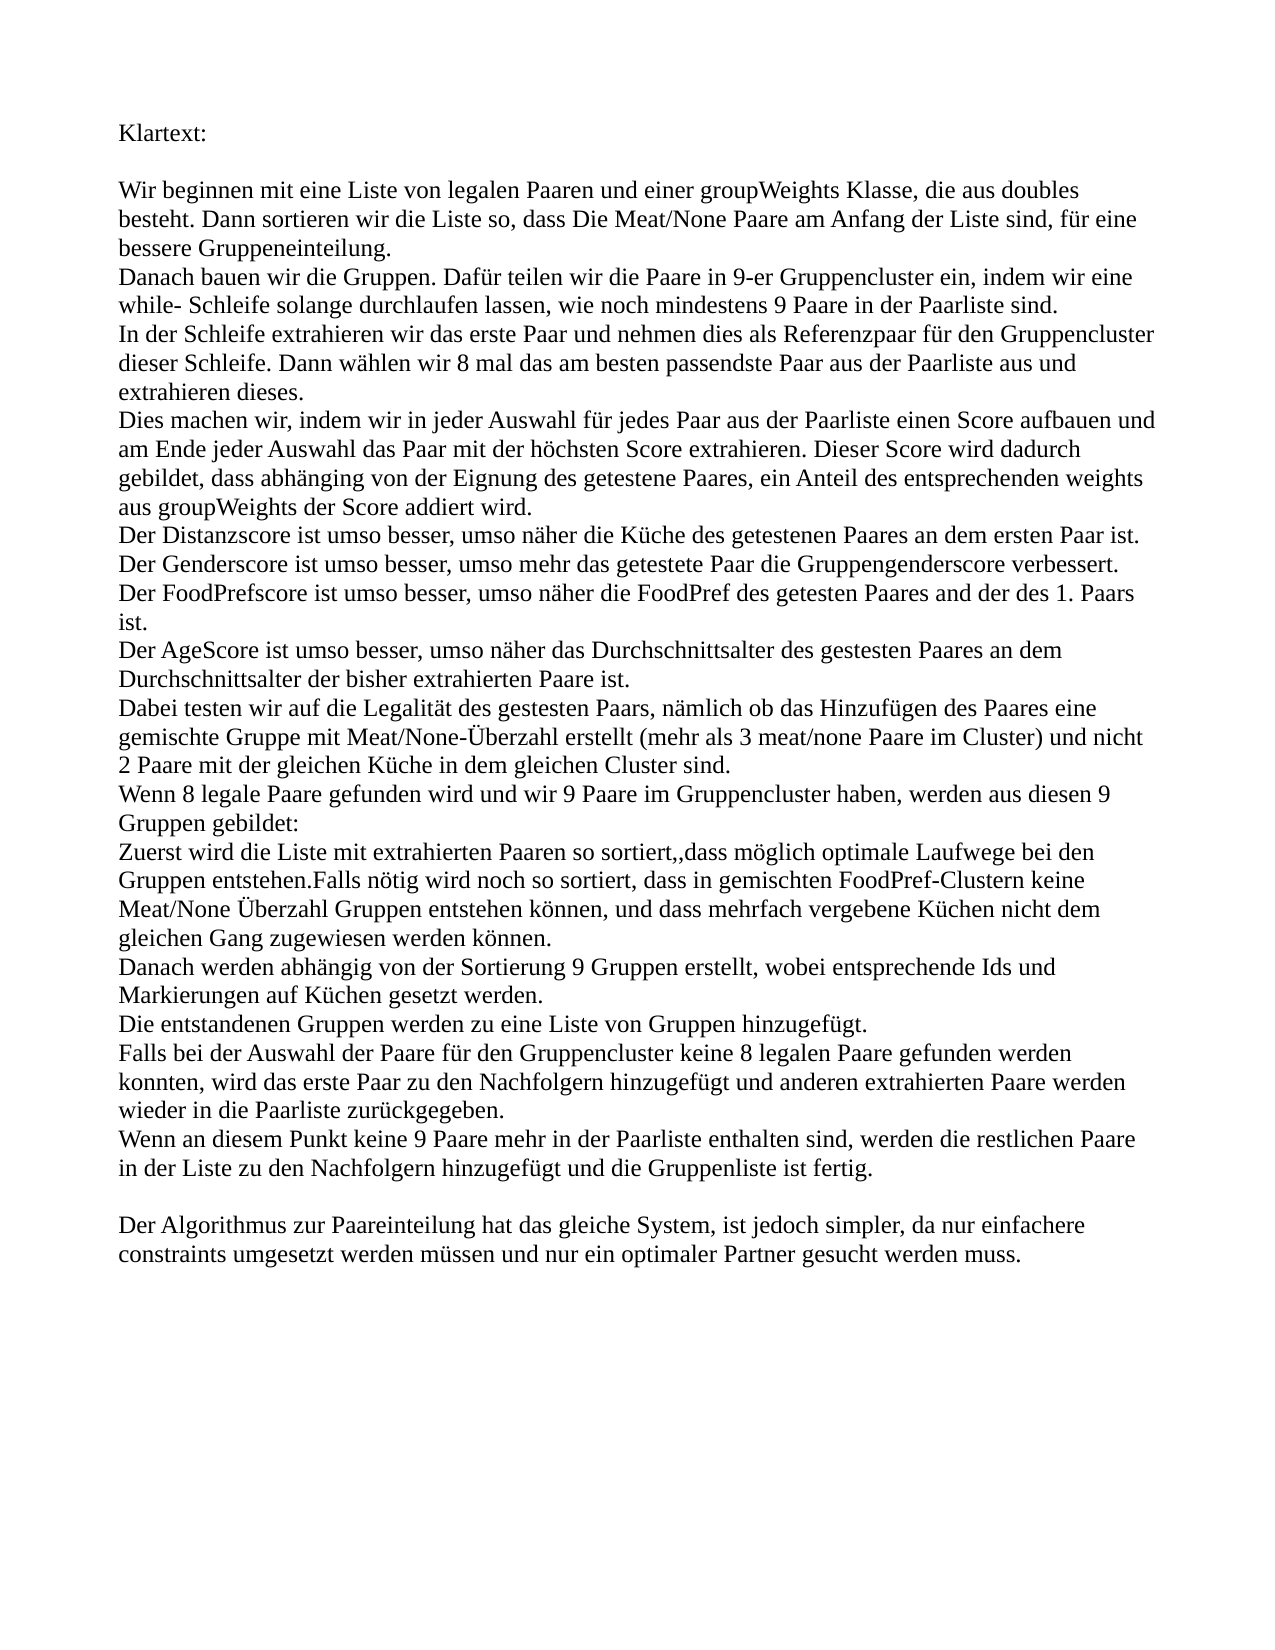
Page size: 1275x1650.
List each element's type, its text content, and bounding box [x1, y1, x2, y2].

text Der Genderscore ist umso besser, umso mehr das getestete Paar die Gruppengenderscore verbessert. [118, 549, 1157, 578]
text Wir beginnen mit eine Liste von legalen Paaren und einer groupWeights Klasse, die aus doubles besteht. Dann sortieren wir die Liste so, dass Die Meat/None Paare am Anfang der Liste sind, für eine bessere Gruppeneinteilung. [118, 147, 1157, 262]
text Der FoodPrefscore ist umso besser, umso näher die FoodPref des getesten Paares and der des 1. Paars ist. [118, 578, 1157, 636]
text Dies machen wir, indem wir in jeder Auswahl für jedes Paar aus der Paarliste einen Score aufbauen und [118, 406, 1157, 434]
text Zuerst wird die Liste mit extrahierten Paaren so sortiert,,dass möglich optimale Laufwege bei den Gruppen entstehen.Falls nötig wird noch so sortiert, dass in gemischten FoodPref-Clustern keine Meat/None Überzahl Gruppen entstehen können, und dass mehrfach vergebene Küchen nicht dem gleichen Gang zugewiesen werden können. [118, 837, 1157, 952]
text Der AgeScore ist umso besser, umso näher das Durchschnittsalter des gestesten Paares an dem Durchschnittsalter der bisher extrahierten Paare ist. [118, 636, 1157, 693]
text Danach bauen wir die Gruppen. Dafür teilen wir die Paare in 9-er Gruppencluster ein, indem wir eine while- Schleife solange durchlaufen lassen, wie noch mindestens 9 Paare in der Paarliste sind. In der Schleife extrahieren wir das erste Paar und nehmen dies als Referenzpaar für den Gruppencluster dieser Schleife. Dann wählen wir 8 mal das am besten passendste Paar aus der Paarliste aus und extrahieren dieses. [118, 262, 1157, 406]
text Der Distanzscore ist umso besser, umso näher die Küche des getestenen Paares an dem ersten Paar ist. [118, 521, 1157, 549]
text Klartext: [118, 118, 1157, 147]
text Wenn 8 legale Paare gefunden wird und wir 9 Paare im Gruppencluster haben, werden aus diesen 9 Gruppen gebildet: [118, 779, 1157, 837]
text Der Algorithmus zur Paareinteilung hat das gleiche System, ist jedoch simpler, da nur einfachere constraints umgesetzt werden müssen und nur ein optimaler Partner gesucht werden muss. [118, 1211, 1157, 1268]
text Danach werden abhängig von der Sortierung 9 Gruppen erstellt, wobei entsprechende Ids und Markierungen auf Küchen gesetzt werden. [118, 952, 1157, 1009]
text Die entstandenen Gruppen werden zu eine Liste von Gruppen hinzugefügt. Falls bei der Auswahl der Paare für den Gruppencluster keine 8 legalen Paare gefunden werden konnten, wird das erste Paar zu den Nachfolgern hinzugefügt und anderen extrahierten Paare werden wieder in die Paarliste zurückgegeben. Wenn an diesem Punkt keine 9 Paare mehr in der Paarliste enthalten sind, werden die restlichen Paare in der Liste zu den Nachfolgern hinzugefügt und die Gruppenliste ist fertig. [118, 1009, 1157, 1182]
text Dabei testen wir auf die Legalität des gestesten Paars, nämlich ob das Hinzufügen des Paares eine gemischte Gruppe mit Meat/None-Überzahl erstellt (mehr als 3 meat/none Paare im Cluster) und nicht 2 Paare mit der gleichen Küche in dem gleichen Cluster sind. [118, 693, 1157, 779]
text am Ende jeder Auswahl das Paar mit der höchsten Score extrahieren. Dieser Score wird dadurch gebildet, dass abhänging von der Eignung des getestene Paares, ein Anteil des entsprechenden weights aus groupWeights der Score addiert wird. [118, 434, 1157, 521]
